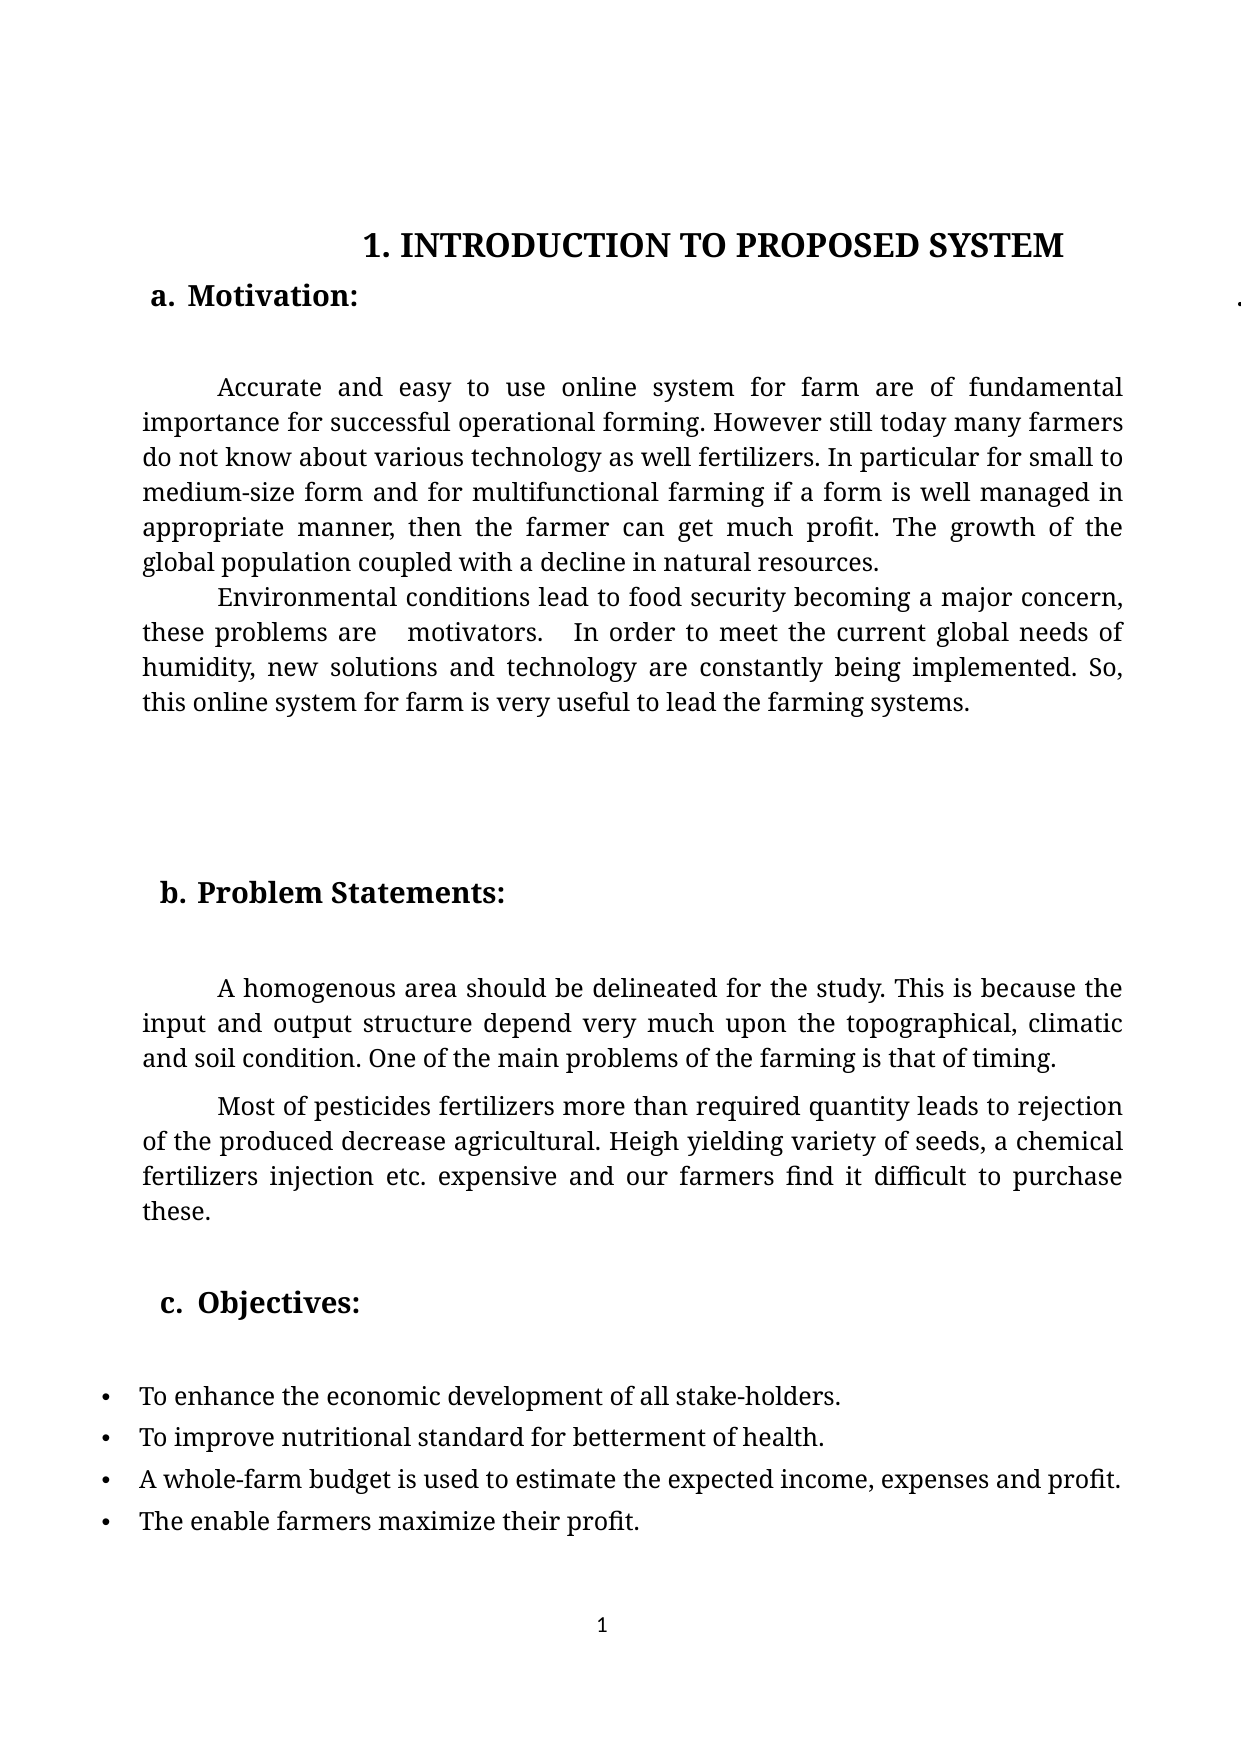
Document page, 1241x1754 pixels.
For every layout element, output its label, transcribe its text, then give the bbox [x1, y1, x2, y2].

list Problem Statements: [159, 873, 1236, 912]
list Objectives: [159, 1282, 1236, 1322]
subtitle Motivation: [150, 270, 1236, 316]
list A whole-farm budget is used to estimate the expected income, expenses and profit. [101, 1462, 1124, 1496]
text Most of pesticides fertilizers more than required quantity leads to rejection of the produced decrease agricultural. Heigh yielding variety of seeds, a chemical fertilizers injection etc. expensive and our farmers find it difficult to purchase these. [142, 1088, 1124, 1227]
list The enable farmers maximize their profit. [101, 1503, 1124, 1537]
subtitle INTRODUCTION TO PROPOSED SYSTEM [363, 221, 1236, 267]
text Accurate and easy to use online system for farm are of fundamental importance for successful operational forming. However still today many farmers do not know about various technology as well fertilizers. In particular for small to medium-size form and for multifunctional farming if a form is well managed in appropriate manner, then the farmer can get much profit. The growth of the global population coupled with a decline in natural resources. [142, 370, 1124, 579]
text Environmental conditions lead to food security becoming a major concern, these problems are motivators. In order to meet the current global needs of humidity, new solutions and technology are constantly being implemented. So, this online system for farm is very useful to lead the farming systems. [142, 580, 1124, 719]
list To enhance the economic development of all stake-holders. [101, 1378, 1124, 1412]
text A homogenous area should be delineated for the study. This is because the input and output structure depend very much upon the topographical, climatic and soil condition. One of the main problems of the farming is that of timing. [142, 971, 1124, 1075]
list To improve nutritional standard for betterment of health. [101, 1420, 1124, 1454]
